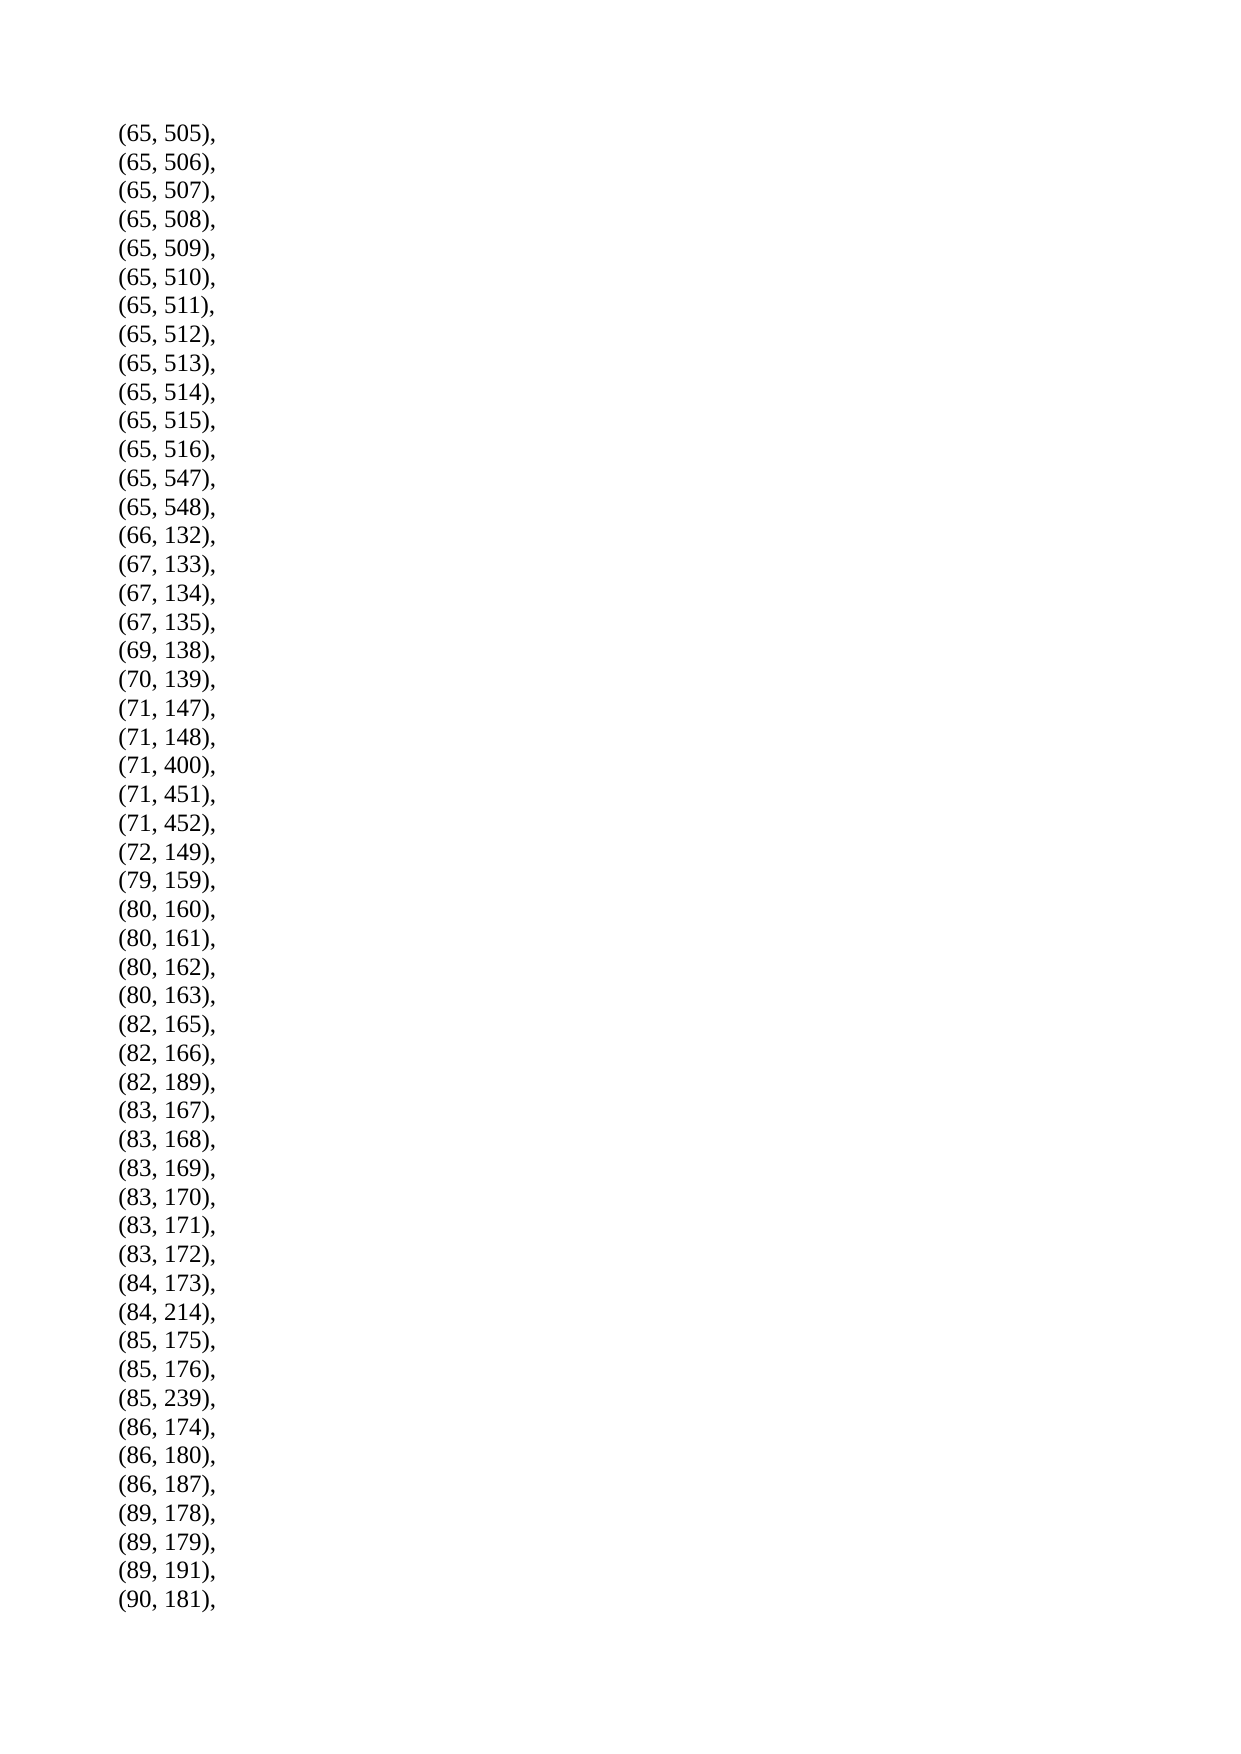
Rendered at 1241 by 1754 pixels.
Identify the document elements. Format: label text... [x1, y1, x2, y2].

text (86, 180), [118, 1441, 1122, 1469]
text (90, 181), [118, 1584, 1122, 1613]
text (65, 511), [118, 291, 1122, 319]
text (82, 166), [118, 1038, 1122, 1067]
text (66, 132), [118, 521, 1122, 549]
text (83, 167), [118, 1096, 1122, 1124]
text (65, 547), [118, 463, 1122, 492]
text (80, 160), [118, 894, 1122, 923]
text (65, 510), [118, 262, 1122, 291]
text (83, 171), [118, 1211, 1122, 1239]
text (65, 505), [118, 118, 1122, 147]
text (67, 135), [118, 607, 1122, 636]
text (70, 139), [118, 664, 1122, 693]
text (84, 214), [118, 1297, 1122, 1326]
text (83, 172), [118, 1239, 1122, 1268]
text (89, 178), [118, 1498, 1122, 1527]
text (69, 138), [118, 636, 1122, 664]
text (71, 452), [118, 808, 1122, 837]
text (83, 169), [118, 1153, 1122, 1182]
text (89, 179), [118, 1527, 1122, 1556]
text (80, 162), [118, 952, 1122, 981]
text (65, 509), [118, 233, 1122, 262]
text (89, 191), [118, 1556, 1122, 1584]
text (80, 161), [118, 923, 1122, 952]
text (65, 516), [118, 434, 1122, 463]
text (72, 149), [118, 837, 1122, 866]
text (71, 400), [118, 751, 1122, 779]
text (85, 175), [118, 1326, 1122, 1354]
text (79, 159), [118, 866, 1122, 894]
text (80, 163), [118, 981, 1122, 1009]
text (67, 134), [118, 578, 1122, 607]
text (65, 512), [118, 319, 1122, 348]
text (65, 513), [118, 348, 1122, 377]
text (65, 506), [118, 147, 1122, 176]
text (82, 165), [118, 1009, 1122, 1038]
text (65, 515), [118, 406, 1122, 434]
text (82, 189), [118, 1067, 1122, 1096]
text (86, 187), [118, 1469, 1122, 1498]
text (65, 514), [118, 377, 1122, 406]
text (71, 147), [118, 693, 1122, 722]
text (67, 133), [118, 549, 1122, 578]
text (86, 174), [118, 1412, 1122, 1441]
text (83, 168), [118, 1124, 1122, 1153]
text (84, 173), [118, 1268, 1122, 1297]
text (65, 508), [118, 204, 1122, 233]
text (83, 170), [118, 1182, 1122, 1211]
text (71, 148), [118, 722, 1122, 751]
text (85, 176), [118, 1354, 1122, 1383]
text (71, 451), [118, 779, 1122, 808]
text (65, 507), [118, 176, 1122, 204]
text (65, 548), [118, 492, 1122, 521]
text (85, 239), [118, 1383, 1122, 1412]
